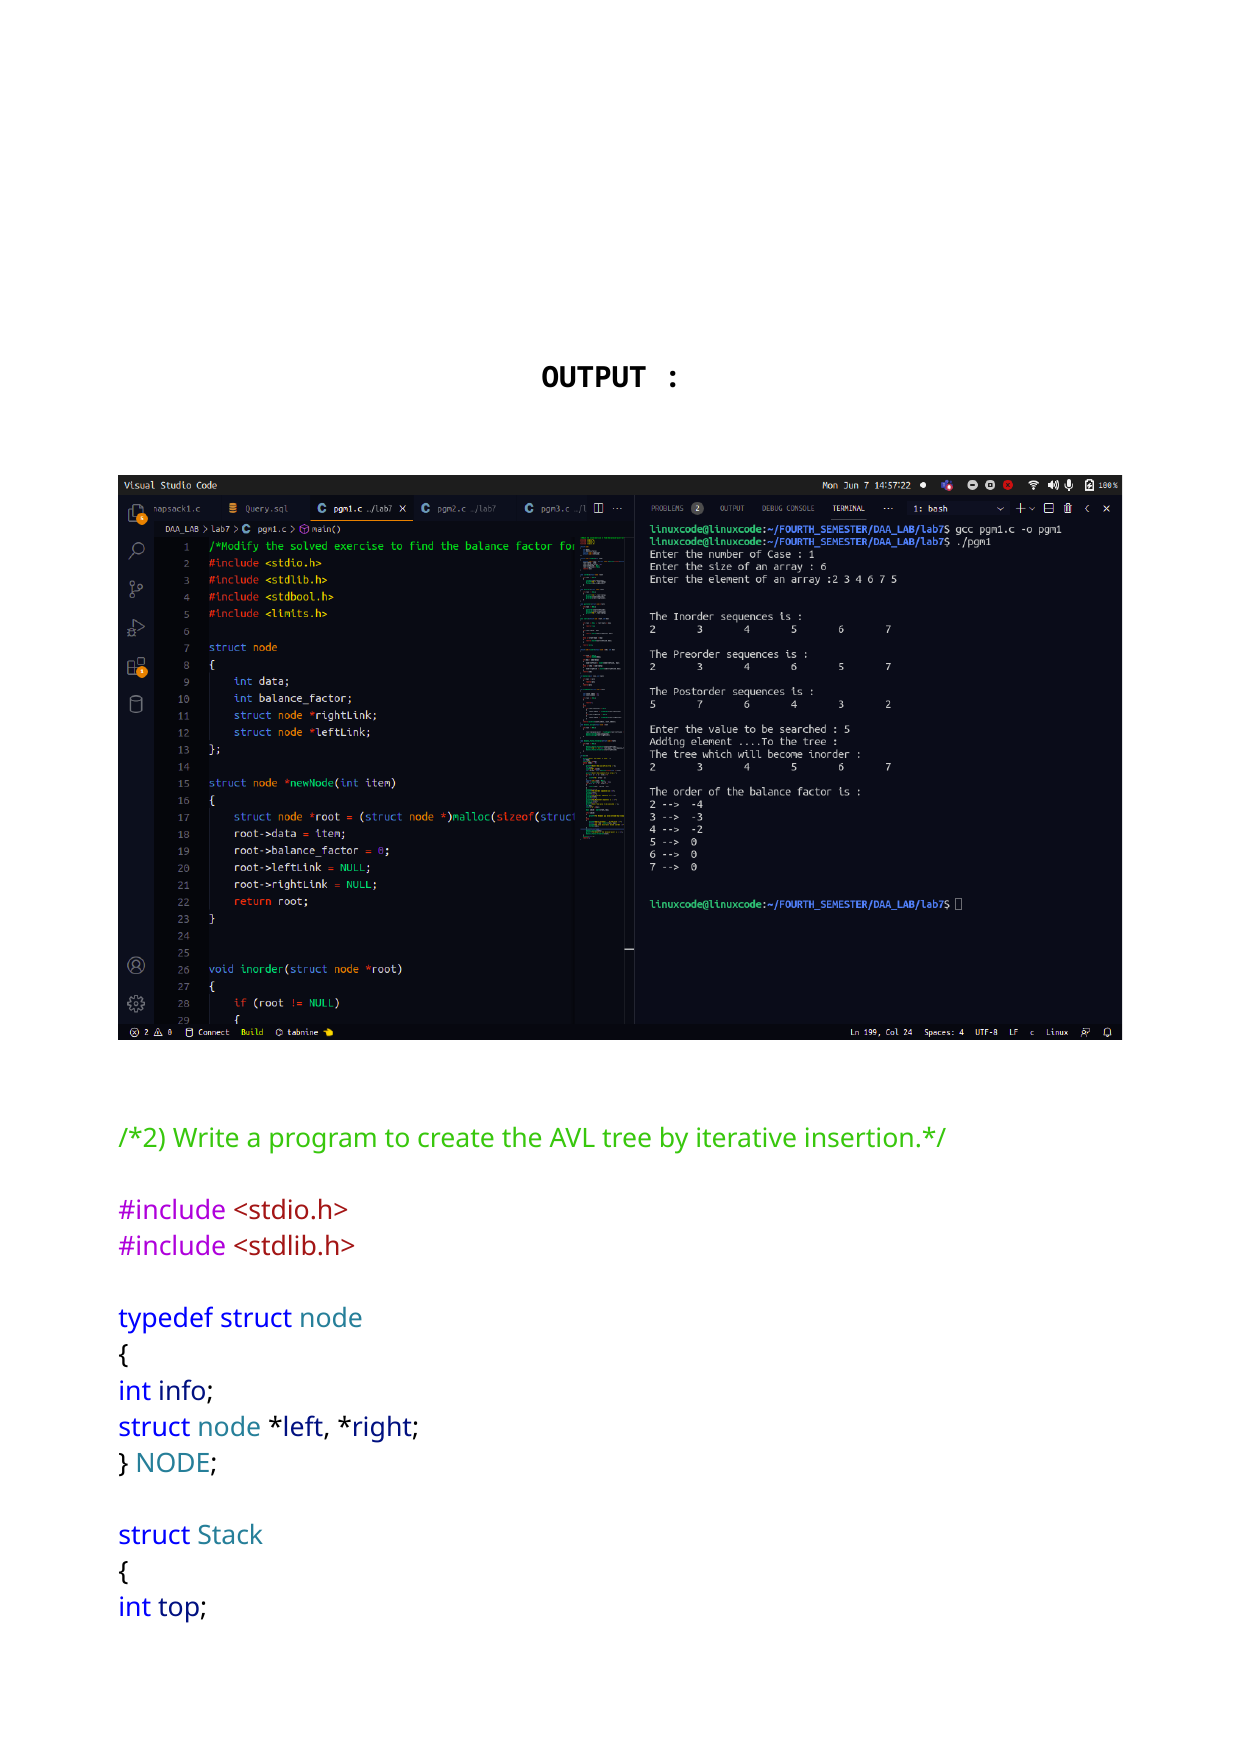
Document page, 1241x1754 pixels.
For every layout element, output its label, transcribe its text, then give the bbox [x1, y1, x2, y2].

text #include <stdio.h> [118, 1191, 1122, 1227]
text typedef struct node [118, 1299, 1122, 1336]
text int info; [118, 1372, 1122, 1408]
text { [118, 1552, 1122, 1588]
text { [118, 1336, 1122, 1372]
picture [118, 475, 1123, 1040]
text } NODE; [118, 1444, 1122, 1480]
text OUTPUT : [118, 356, 1122, 396]
text struct Stack [118, 1516, 1122, 1552]
text int top; [118, 1588, 1122, 1624]
text /*2) Write a program to create the AVL tree by iterative insertion.*/ [118, 1119, 1122, 1155]
text #include <stdlib.h> [118, 1227, 1122, 1263]
text struct node *left, *right; [118, 1408, 1122, 1444]
